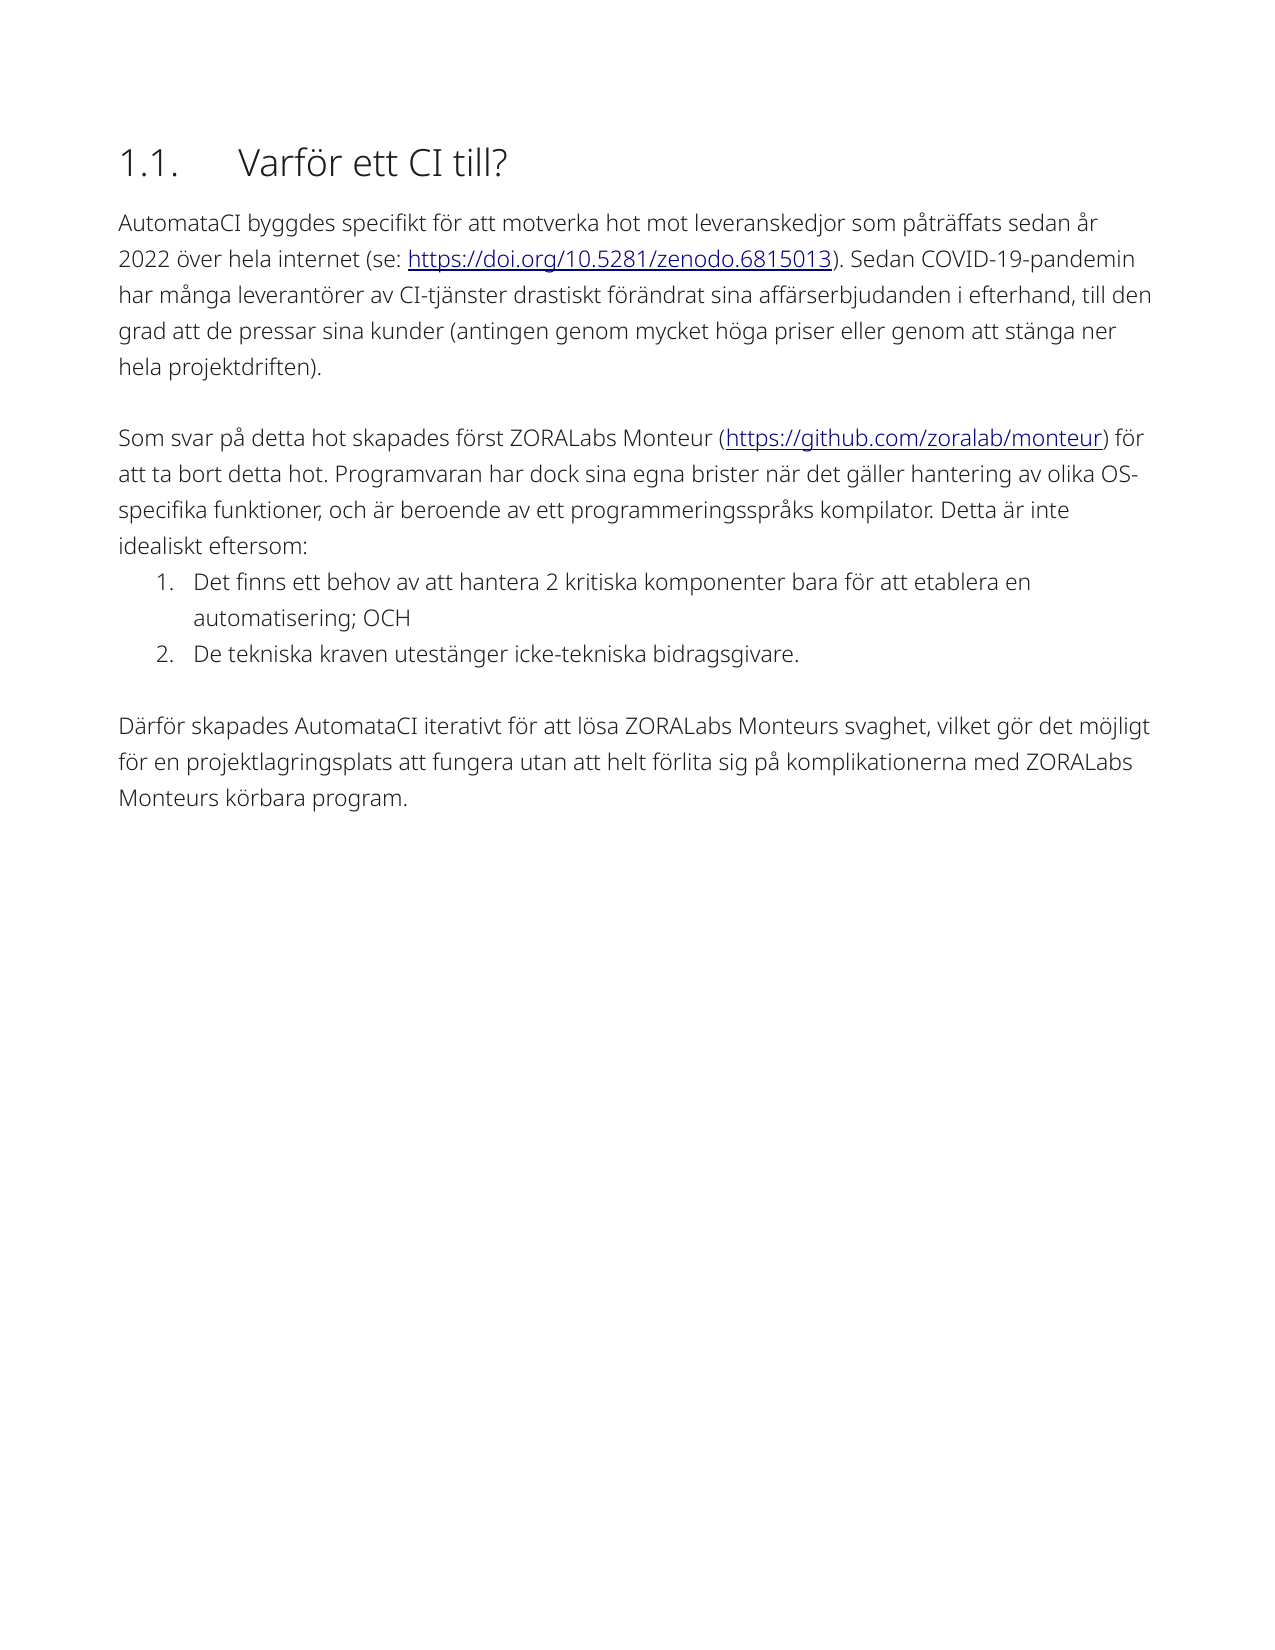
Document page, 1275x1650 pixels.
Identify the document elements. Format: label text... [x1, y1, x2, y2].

list Det finns ett behov av att hantera 2 kritiska komponenter bara för att etablera en automatisering; OCH [156, 566, 1157, 633]
subtitle Varför ett CI till? [118, 136, 1157, 187]
text AutomataCI byggdes specifikt för att motverka hot mot leveranskedjor som påträffats sedan år 2022 över hela internet (se: https://doi.org/10.5281/zenodo.6815013). Sedan COVID-19-pandemin har många leverantörer av CI-tjänster drastiskt förändrat sina affärserbjudanden i efterhand, till den grad att de pressar sina kunder (antingen genom mycket höga priser eller genom att stänga ner hela projektdriften). [118, 207, 1157, 382]
text Därför skapades AutomataCI iterativt för att lösa ZORALabs Monteurs svaghet, vilket gör det möjligt för en projektlagringsplats att fungera utan att helt förlita sig på komplikationerna med ZORALabs Monteurs körbara program. [118, 710, 1157, 813]
list De tekniska kraven utestänger icke-tekniska bidragsgivare. [156, 638, 1157, 669]
text Som svar på detta hot skapades först ZORALabs Monteur (https://github.com/zoralab/monteur) för att ta bort detta hot. Programvaran har dock sina egna brister när det gäller hantering av olika OS-specifika funktioner, och är beroende av ett programmeringsspråks kompilator. Detta är inte idealiskt eftersom: [118, 422, 1157, 561]
